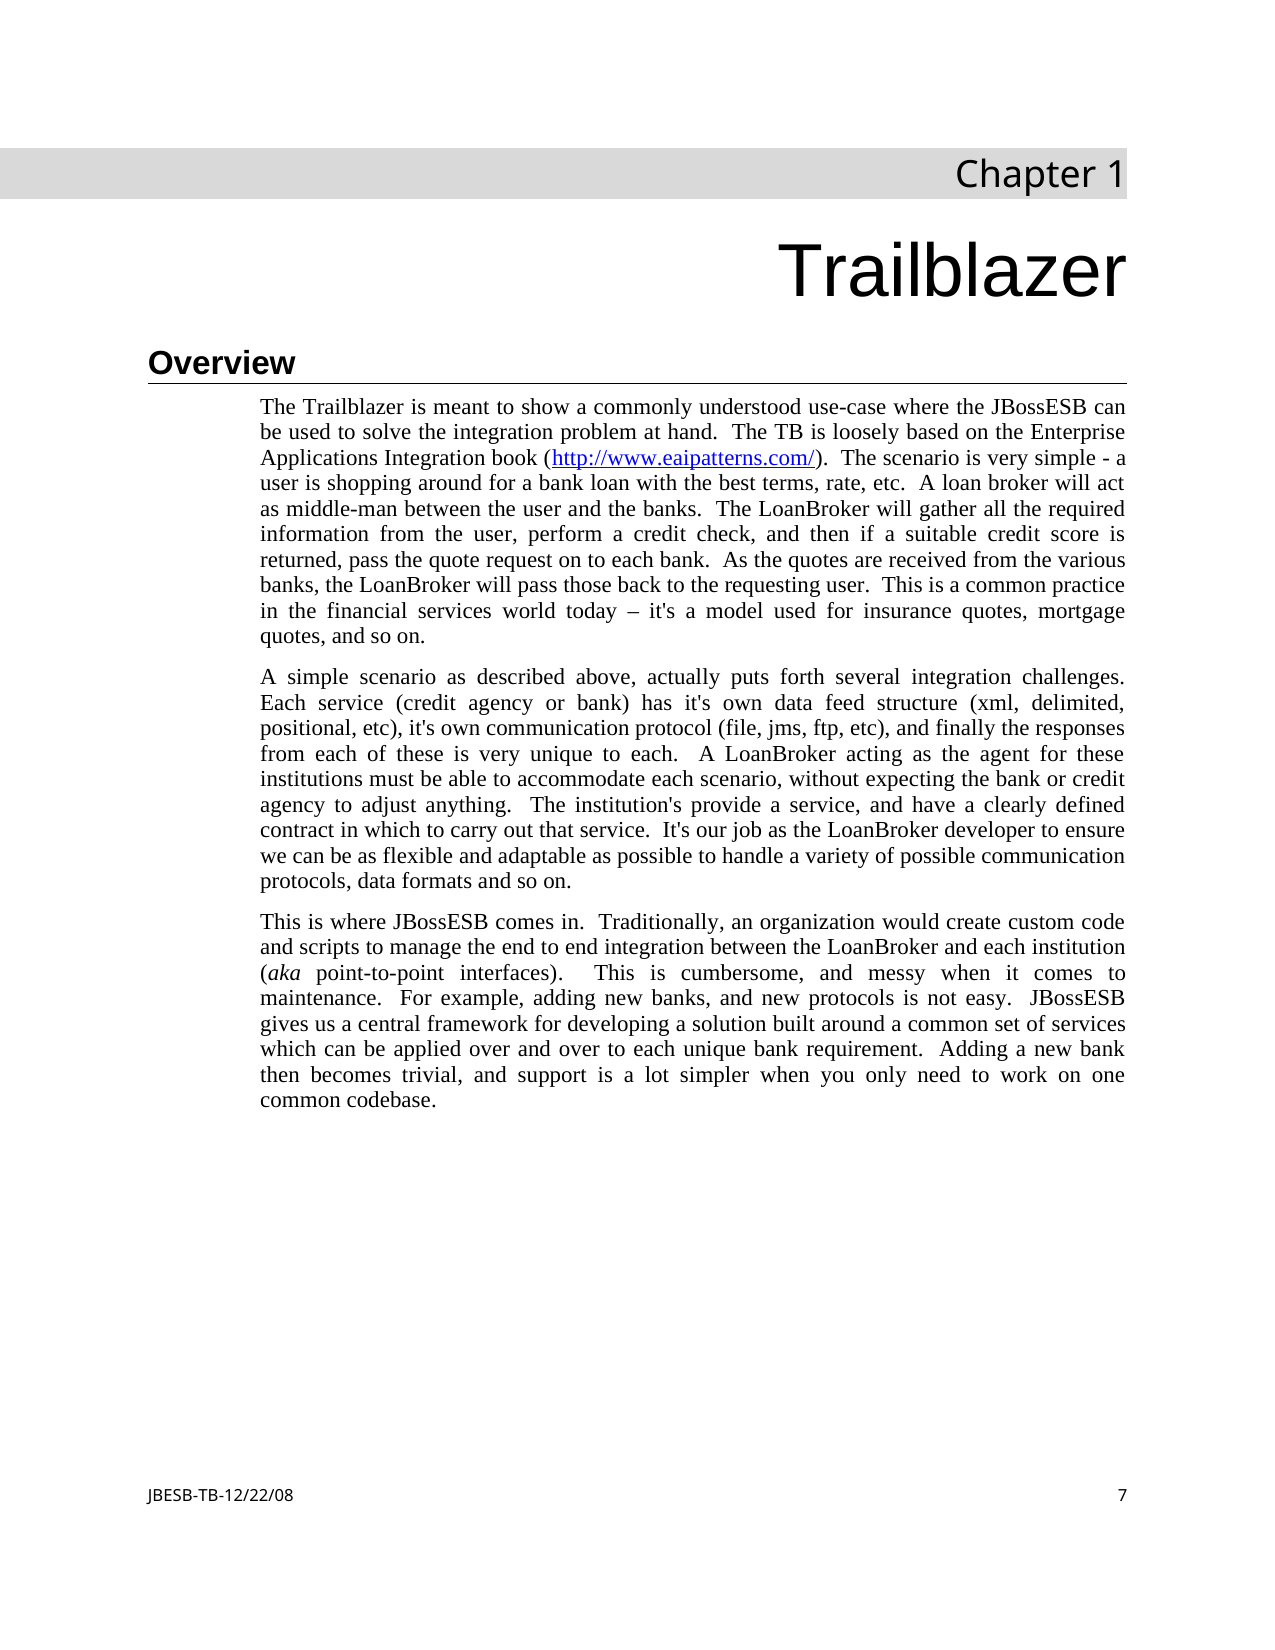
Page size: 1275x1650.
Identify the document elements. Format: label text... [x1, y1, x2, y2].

text A simple scenario as described above, actually puts forth several integration challenges. Each service (credit agency or bank) has it's own data feed structure (xml, delimited, positional, etc), it's own communication protocol (file, jms, ftp, etc), and finally the responses from each of these is very unique to each. A LoanBroker acting as the agent for these institutions must be able to accommodate each scenario, without expecting the bank or credit agency to adjust anything. The institution's provide a service, and have a clearly defined contract in which to carry out that service. It's our job as the LoanBroker developer to ensure we can be as flexible and adaptable as possible to handle a variety of possible communication protocols, data formats and so on. [260, 664, 1127, 894]
text This is where JBossESB comes in. Traditionally, an organization would create custom code and scripts to manage the end to end integration between the LoanBroker and each institution (aka point-to-point interfaces). This is cumbersome, and messy when it comes to maintenance. For example, adding new banks, and new protocols is not easy. JBossESB gives us a central framework for developing a solution built around a common set of services which can be applied over and over to each unique bank requirement. Adding a new bank then becomes trivial, and support is a lot simpler when you only need to work on one common codebase. [260, 909, 1127, 1113]
text The Trailblazer is meant to show a commonly understood use-case where the JBossESB can be used to solve the integration problem at hand. The TB is loosely based on the Enterprise Applications Integration book (http://www.eaipatterns.com/). The scenario is very simple - a user is shopping around for a bank loan with the best terms, rate, etc. A loan broker will act as middle-man between the user and the banks. The LoanBroker will gather all the required information from the user, perform a credit check, and then if a suitable credit score is returned, pass the quote request on to each bank. As the quotes are received from the various banks, the LoanBroker will pass those back to the requesting user. This is a common practice in the financial services world today – it's a model used for insurance quotes, mortgage quotes, and so on. [260, 394, 1127, 649]
title Trailblazer [263, 228, 1127, 312]
subtitle Overview [148, 344, 1127, 383]
